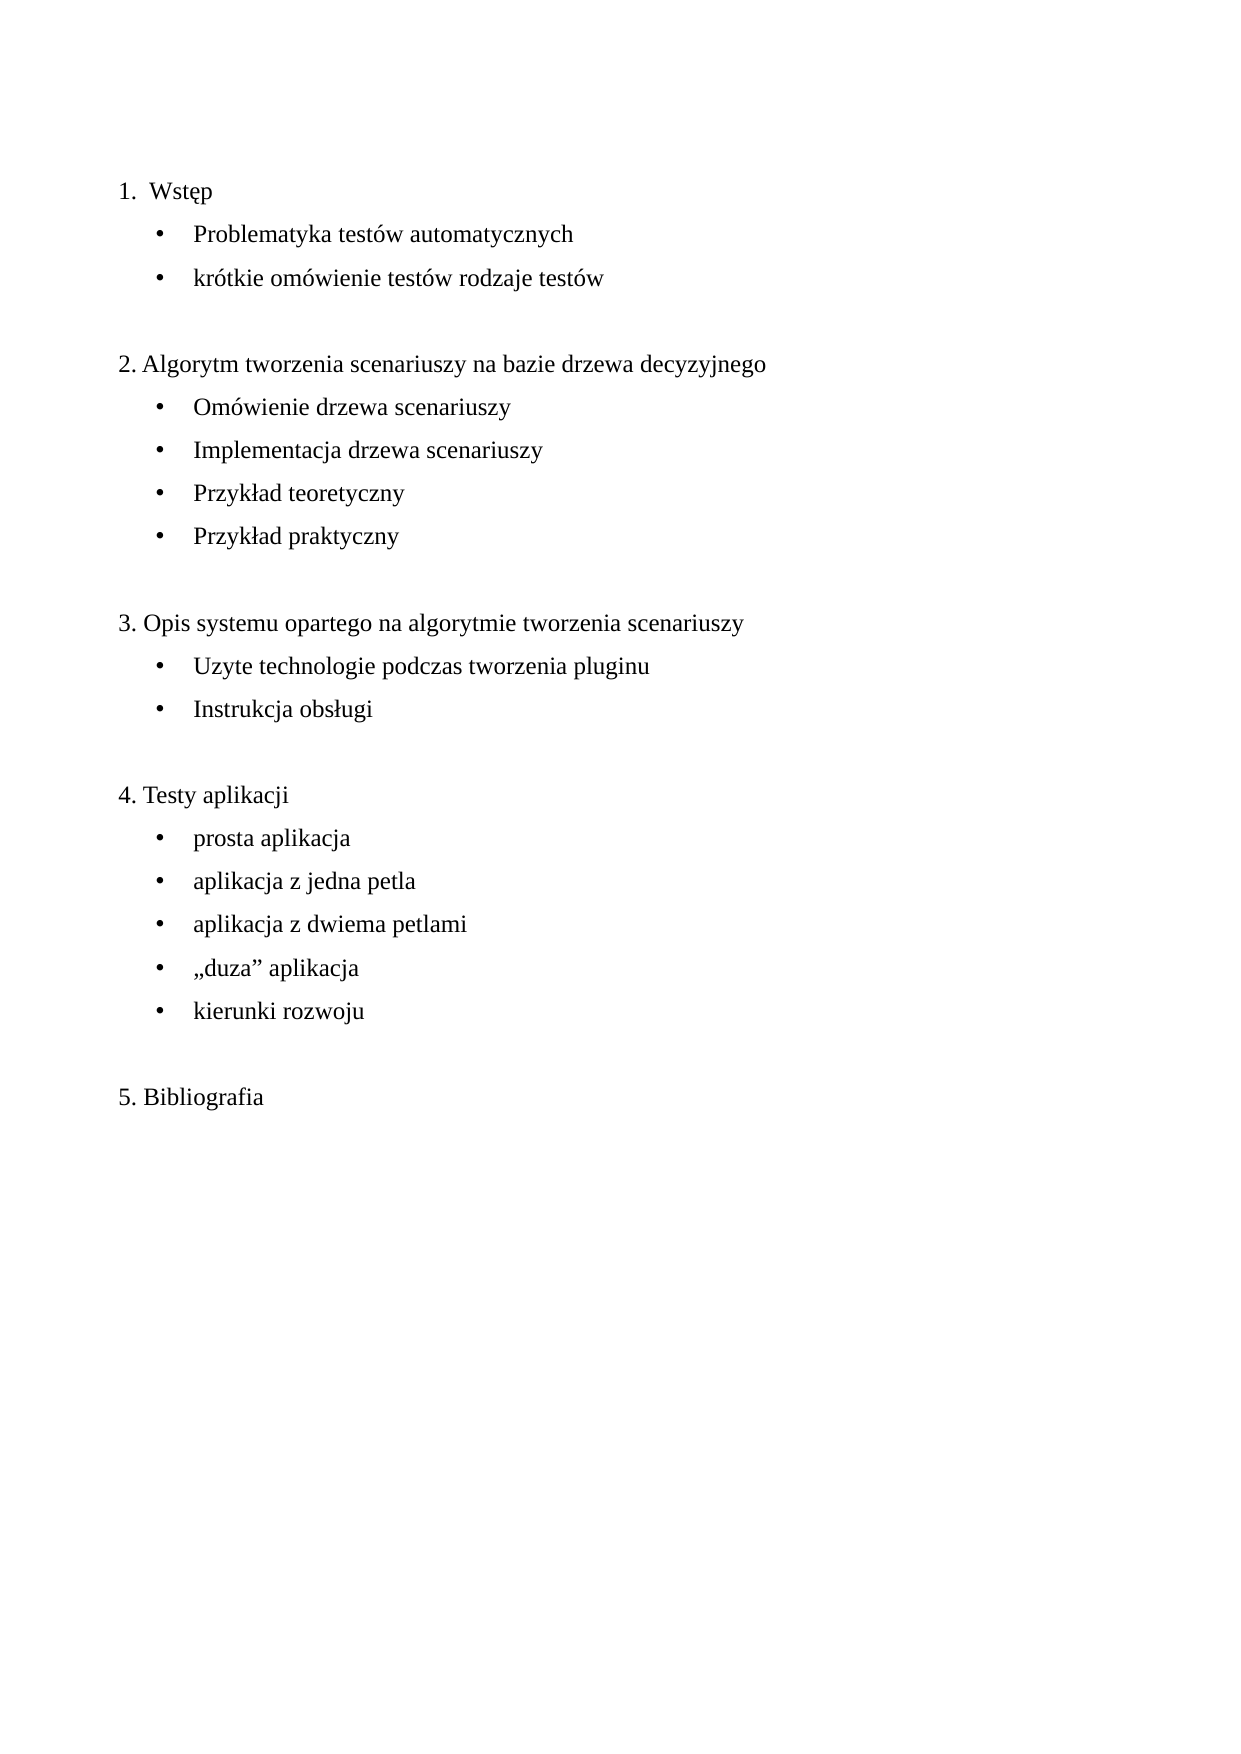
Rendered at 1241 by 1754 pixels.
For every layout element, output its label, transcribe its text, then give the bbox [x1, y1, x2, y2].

text 2. Algorytm tworzenia scenariuszy na bazie drzewa decyzyjnego [118, 349, 1122, 378]
text 3. Opis systemu opartego na algorytmie tworzenia scenariuszy [118, 608, 1122, 636]
list aplikacja z dwiema petlami [156, 909, 1122, 938]
list Omówienie drzewa scenariuszy [156, 392, 1122, 421]
list prosta aplikacja [156, 823, 1122, 852]
text 4. Testy aplikacji [118, 780, 1122, 809]
list Implementacja drzewa scenariuszy [156, 435, 1122, 464]
list Instrukcja obsługi [156, 694, 1122, 723]
list aplikacja z jedna petla [156, 866, 1122, 895]
list Uzyte technologie podczas tworzenia pluginu [156, 651, 1122, 679]
list Problematyka testów automatycznych [156, 219, 1122, 248]
list Przykład praktyczny [156, 521, 1122, 550]
list krótkie omówienie testów rodzaje testów [156, 263, 1122, 291]
text 1. Wstęp [118, 176, 1122, 205]
list Przykład teoretyczny [156, 478, 1122, 507]
text 5. Bibliografia [118, 1082, 1122, 1111]
list „duza” aplikacja [156, 953, 1122, 981]
list kierunki rozwoju [156, 996, 1122, 1024]
